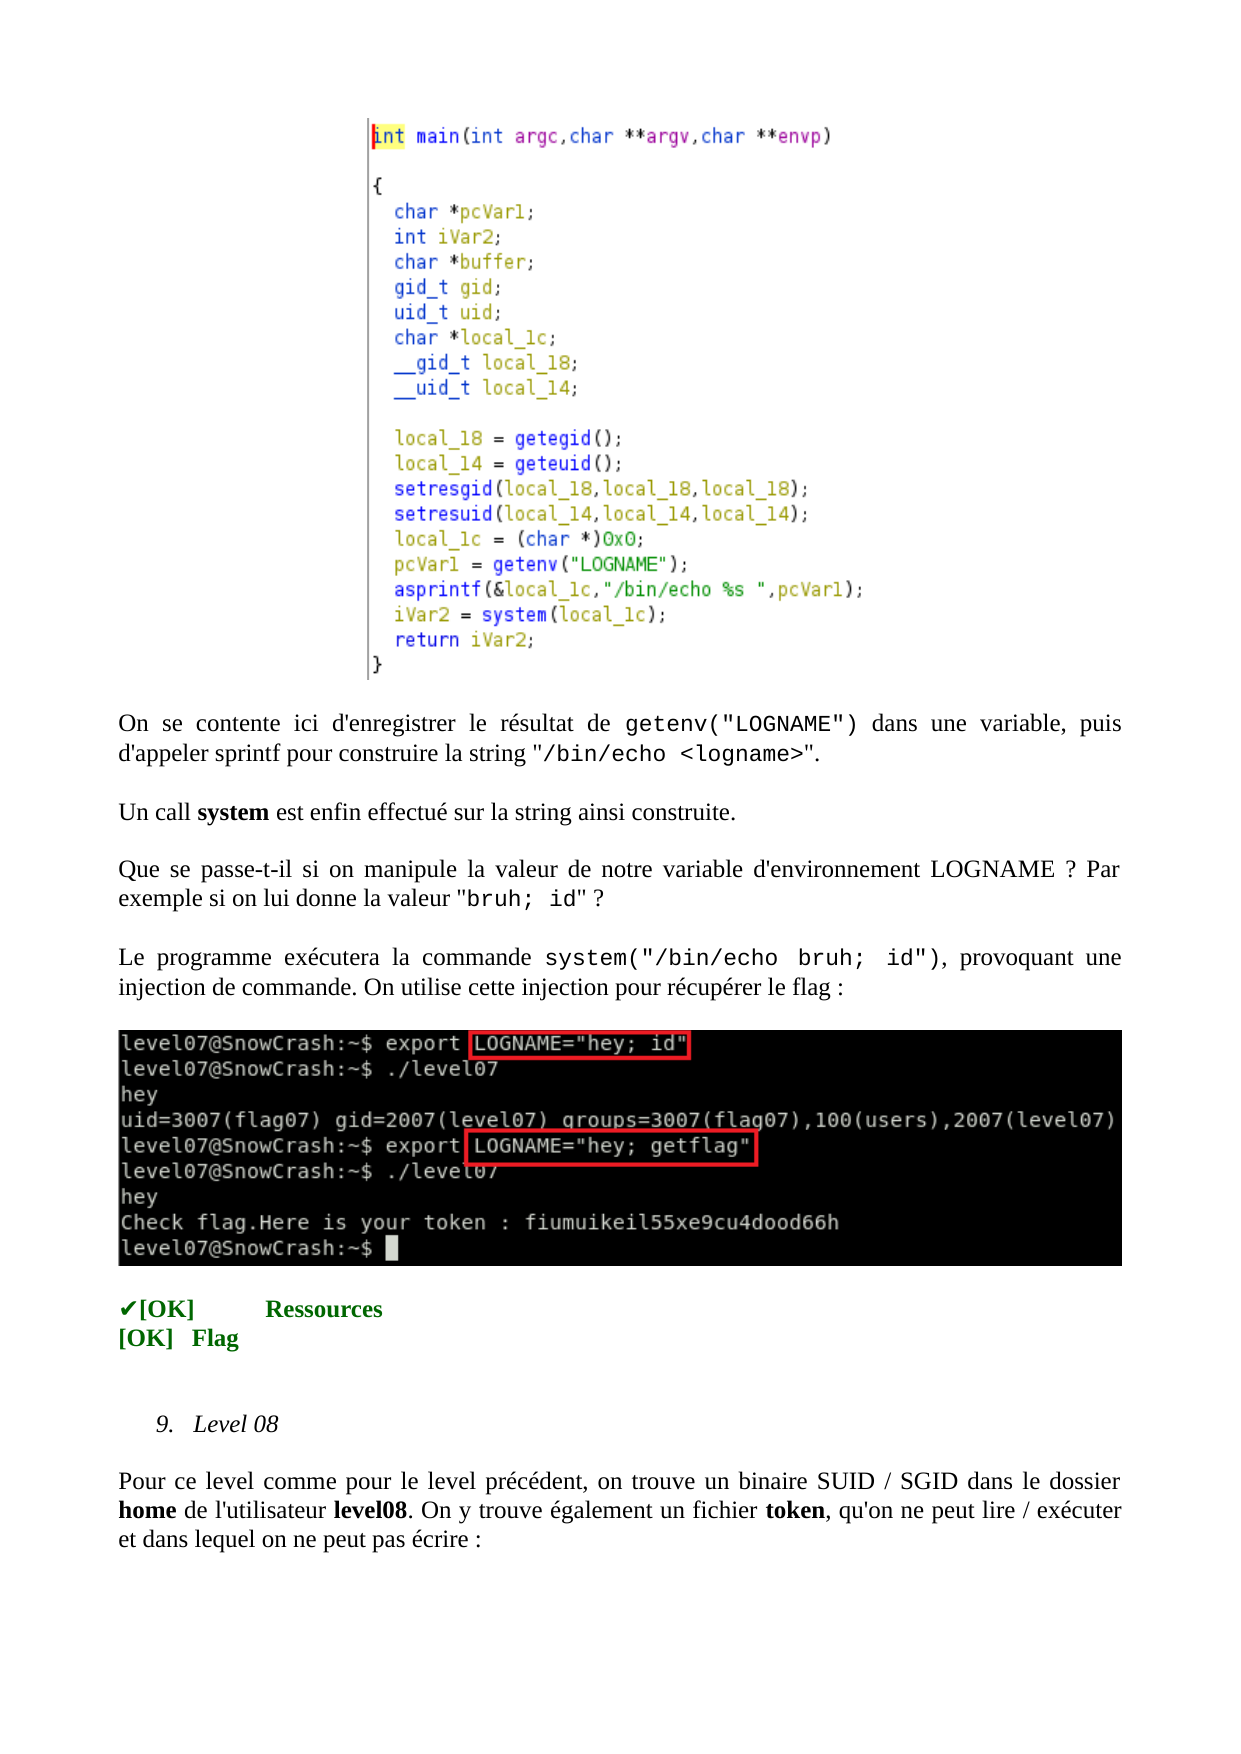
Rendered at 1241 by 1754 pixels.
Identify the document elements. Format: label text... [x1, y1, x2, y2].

text Le programme exécutera la commande system("/bin/echo bruh; id"), provoquant une injection de commande. On utilise cette injection pour récupérer le flag : [118, 942, 1122, 1001]
text [OK] Flag [118, 1323, 1122, 1351]
list Level 08 [156, 1409, 1122, 1438]
text ✔️[OK] Ressources [118, 1294, 1122, 1323]
text On se contente ici d'enregistrer le résultat de getenv("LOGNAME") dans une variable, puis d'appeler sprintf pour construire la string "/bin/echo <logname>". [118, 708, 1122, 768]
text Un call system est enfin effectué sur la string ainsi construite. [118, 797, 1122, 826]
text Que se passe-t-il si on manipule la valeur de notre variable d'environnement LOGNAME ? Par exemple si on lui donne la valeur "bruh; id" ? [118, 854, 1122, 913]
text Pour ce level comme pour le level précédent, on trouve un binaire SUID / SGID dans le dossier home de l'utilisateur level08. On y trouve également un fichier token, qu'on ne peut lire / exécuter et dans lequel on ne peut pas écrire : [118, 1466, 1122, 1553]
